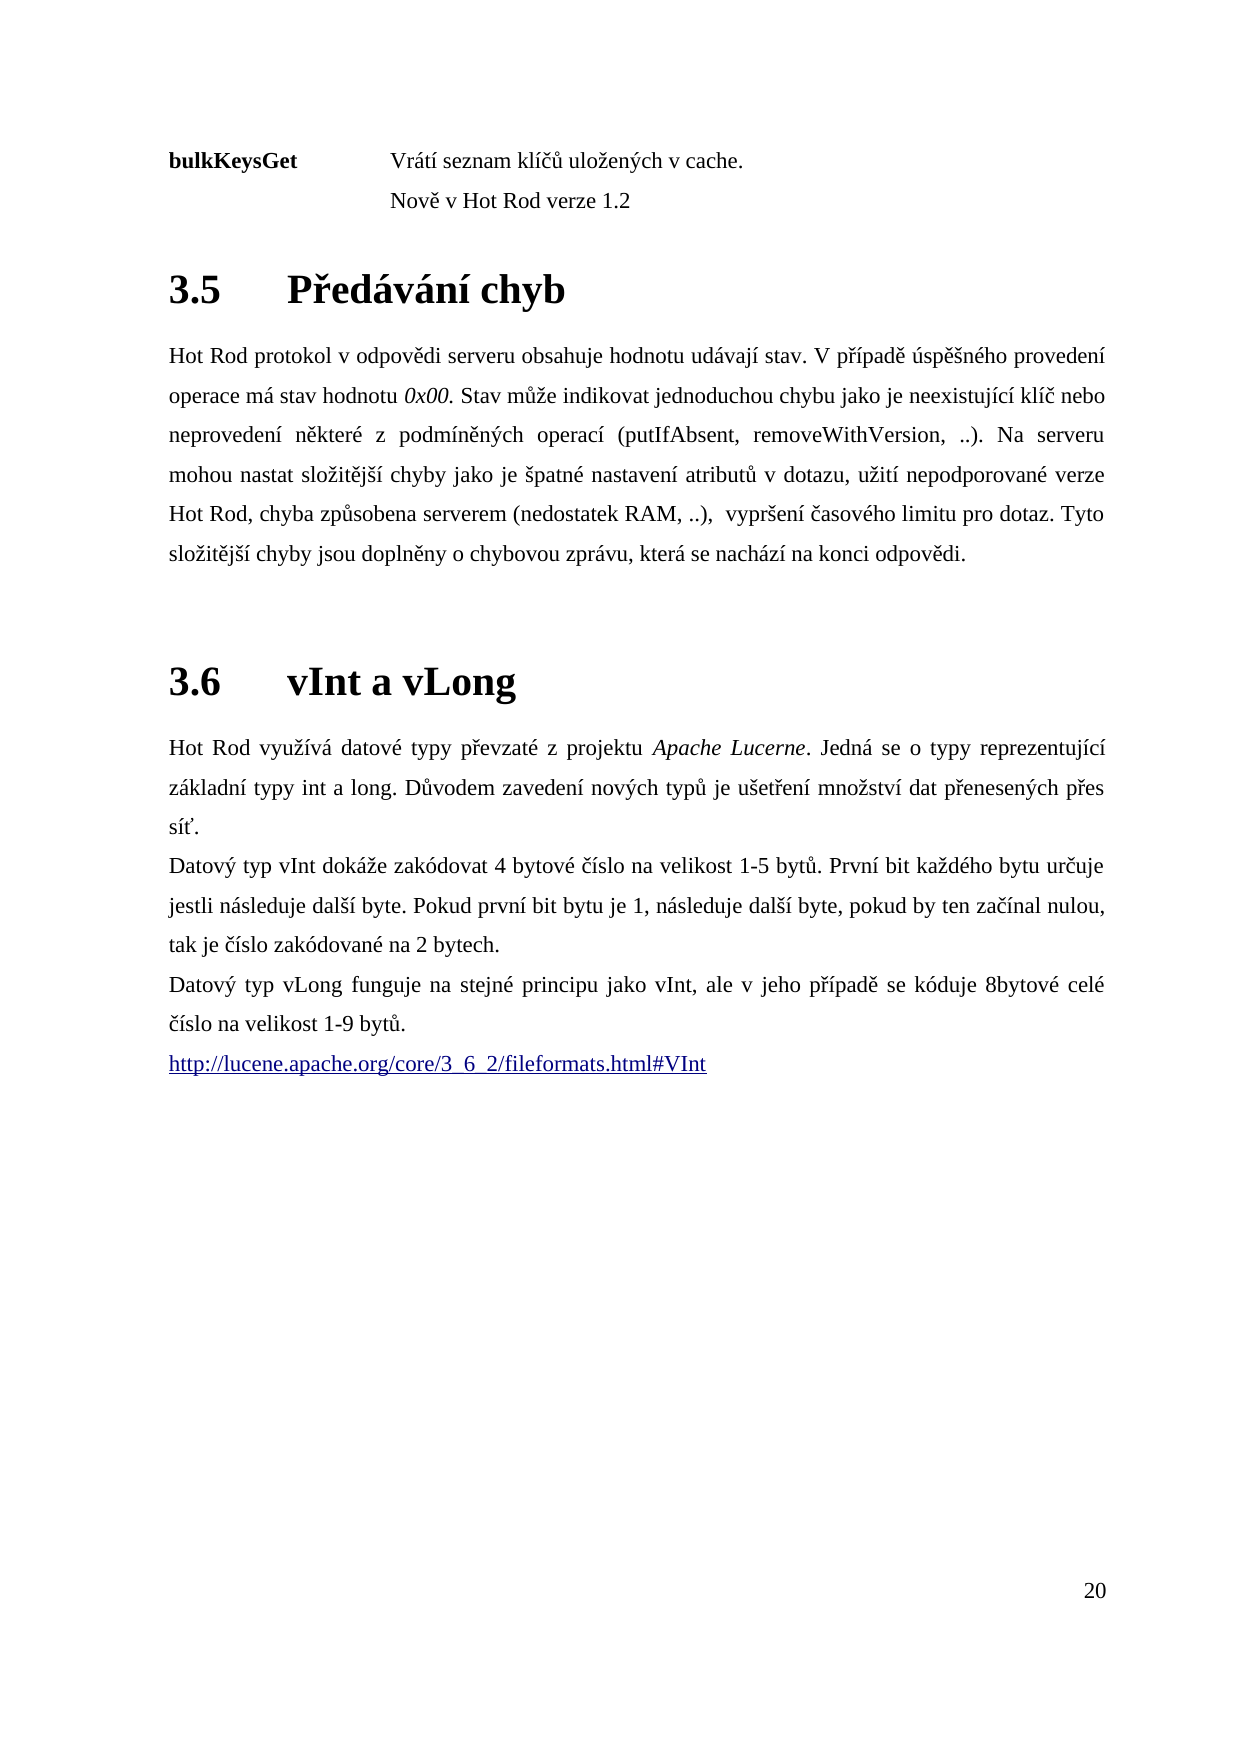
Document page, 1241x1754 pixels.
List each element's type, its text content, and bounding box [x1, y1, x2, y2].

text Hot Rod protokol v odpovědi serveru obsahuje hodnotu udávají stav. V případě úspěšného provedení operace má stav hodnotu 0x00. Stav může indikovat jednoduchou chybu jako je neexistující klíč nebo neprovedení některé z podmíněných operací (putIfAbsent, removeWithVersion, ..). Na serveru mohou nastat složitější chyby jako je špatné nastavení atributů v dotazu, užití nepodporované verze Hot Rod, chyba způsobena serverem (nedostatek RAM, ..), vypršení časového limitu pro dotaz. Tyto složitější chyby jsou doplněny o chybovou zprávu, která se nachází na konci odpovědi. [169, 342, 1106, 566]
text Hot Rod využívá datové typy převzaté z projektu Apache Lucerne. Jedná se o typy reprezentující základní typy int a long. Důvodem zavedení nových typů je ušetření množství dat přenesených přes síť. [169, 734, 1106, 839]
subtitle Předávání chyb [169, 264, 1106, 312]
text Datový typ vLong funguje na stejné principu jako vInt, ale v jeho případě se kóduje 8bytové celé číslo na velikost 1-9 bytů. [169, 971, 1106, 1037]
subtitle vInt a vLong [169, 656, 1106, 704]
text http://lucene.apache.org/core/3_6_2/fileformats.html#VInt [169, 1050, 1106, 1076]
text Nově v Hot Rod verze 1.2 [169, 187, 1106, 213]
text Datový typ vInt dokáže zakódovat 4 bytové číslo na velikost 1-5 bytů. První bit každého bytu určuje jestli následuje další byte. Pokud první bit bytu je 1, následuje další byte, pokud by ten začínal nulou, tak je číslo zakódované na 2 bytech. [169, 853, 1106, 958]
text bulkKeysGet Vrátí seznam klíčů uložených v cache. [169, 148, 1106, 174]
